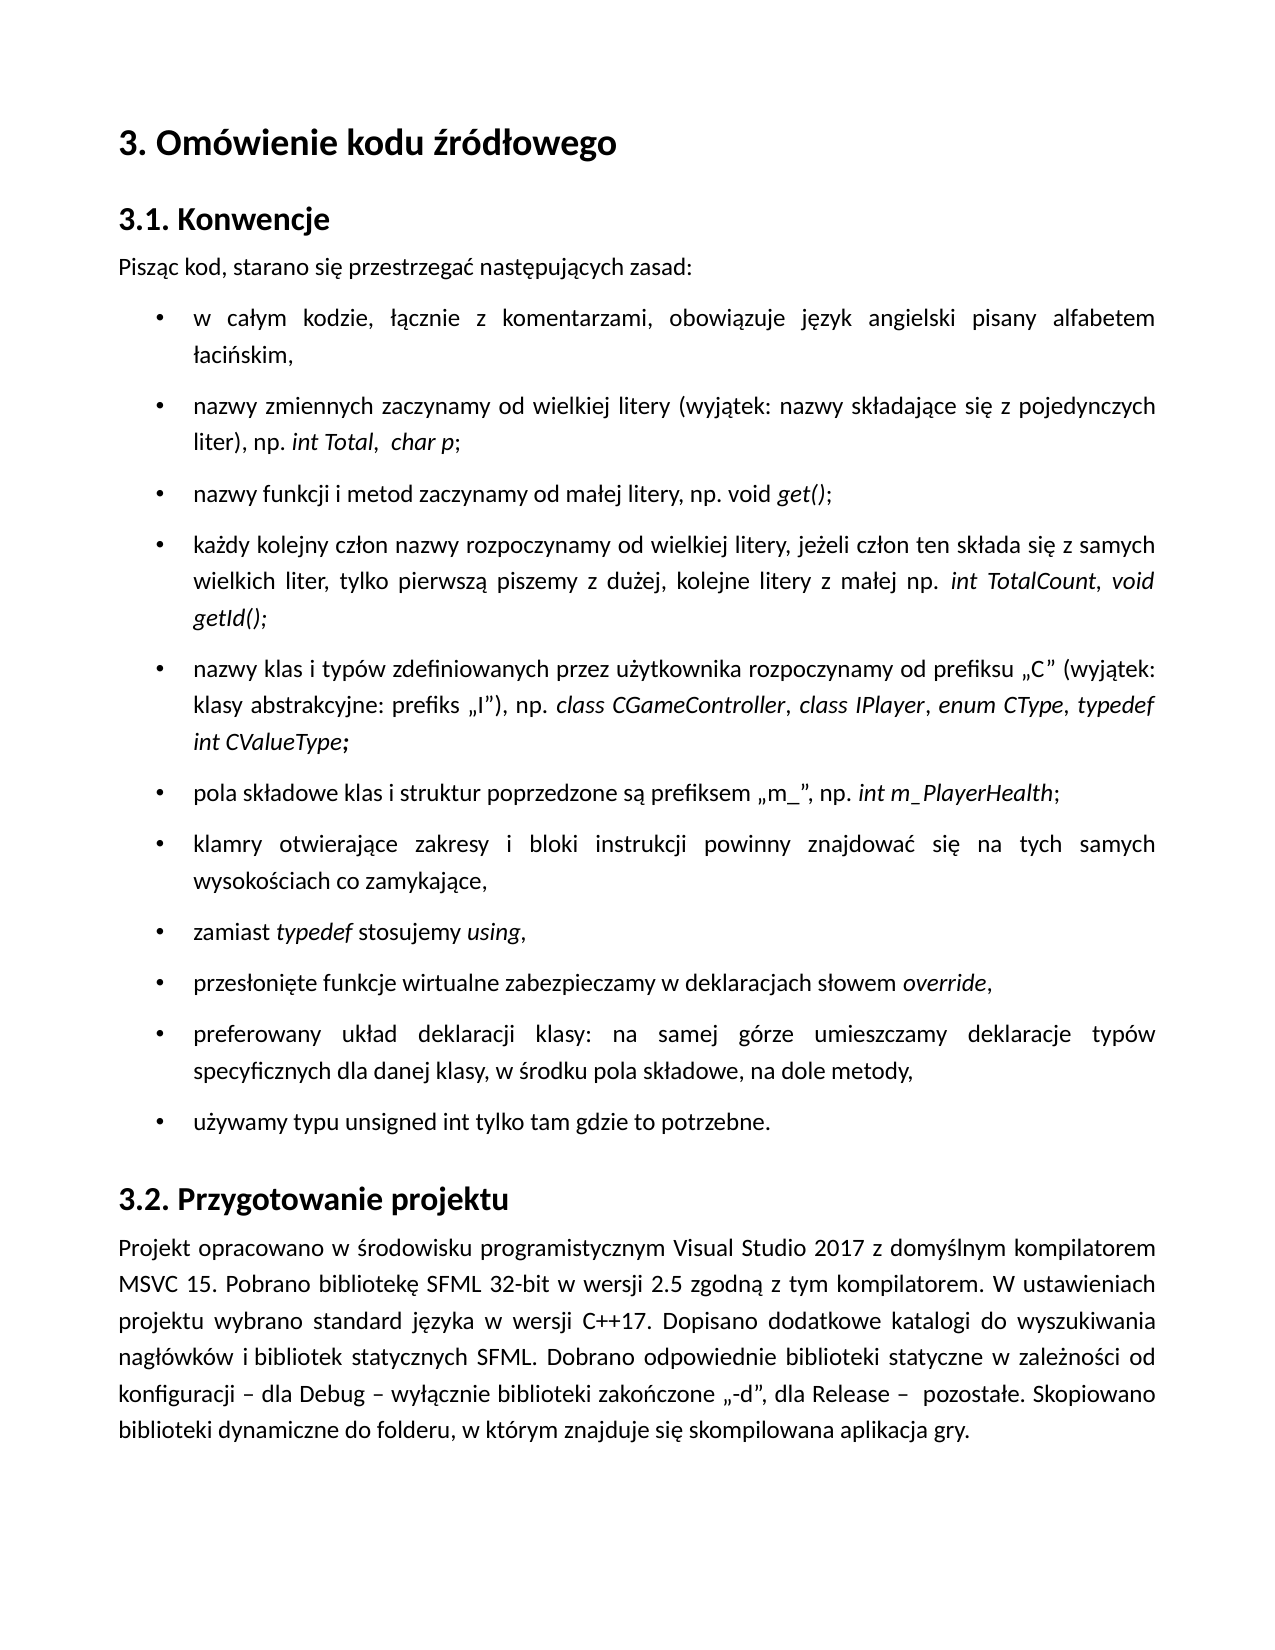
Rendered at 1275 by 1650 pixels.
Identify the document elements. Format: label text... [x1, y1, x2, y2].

list preferowany układ deklaracji klasy: na samej górze umieszczamy deklaracje typów specyficznych dla danej klasy, w środku pola składowe, na dole metody, [156, 1018, 1157, 1086]
text Projekt opracowano w środowisku programistycznym Visual Studio 2017 z domyślnym kompilatorem MSVC 15. Pobrano bibliotekę SFML 32-bit w wersji 2.5 zgodną z tym kompilatorem. W ustawieniach projektu wybrano standard języka w wersji C++17. Dopisano dodatkowe katalogi do wyszukiwania nagłówków i bibliotek statycznych SFML. Dobrano odpowiednie biblioteki statyczne w zależności od konfiguracji – dla Debug – wyłącznie biblioteki zakończone „-d”, dla Release – pozostałe. Skopiowano biblioteki dynamiczne do folderu, w którym znajduje się skompilowana aplikacja gry. [118, 1232, 1157, 1445]
list pola składowe klas i struktur poprzedzone są prefiksem „m_”, np. int m_PlayerHealth; [156, 777, 1157, 808]
list w całym kodzie, łącznie z komentarzami, obowiązuje język angielski pisany alfabetem łacińskim, [156, 302, 1157, 369]
list używamy typu unsigned int tylko tam gdzie to potrzebne. [156, 1106, 1157, 1137]
list każdy kolejny człon nazwy rozpoczynamy od wielkiej litery, jeżeli człon ten składa się z samych wielkich liter, tylko pierwszą piszemy z dużej, kolejne litery z małej np. int TotalCount, void getId(); [156, 529, 1157, 632]
list nazwy klas i typów zdefiniowanych przez użytkownika rozpoczynamy od prefiksu „C” (wyjątek: klasy abstrakcyjne: prefiks „I”), np. class CGameController, class IPlayer, enum CType, typedef int CValueType; [156, 653, 1157, 757]
text Pisząc kod, starano się przestrzegać następujących zasad: [118, 251, 1157, 282]
subtitle 3.1. Konwencje [118, 198, 1157, 239]
subtitle 3.2. Przygotowanie projektu [118, 1178, 1157, 1219]
list przesłonięte funkcje wirtualne zabezpieczamy w deklaracjach słowem override, [156, 967, 1157, 998]
list nazwy zmiennych zaczynamy od wielkiej litery (wyjątek: nazwy składające się z pojedynczych liter), np. int Total, char p; [156, 390, 1157, 457]
list klamry otwierające zakresy i bloki instrukcji powinny znajdować się na tych samych wysokościach co zamykające, [156, 828, 1157, 896]
list zamiast typedef stosujemy using, [156, 916, 1157, 947]
subtitle 3. Omówienie kodu źródłowego [118, 118, 1157, 164]
list nazwy funkcji i metod zaczynamy od małej litery, np. void get(); [156, 478, 1157, 508]
